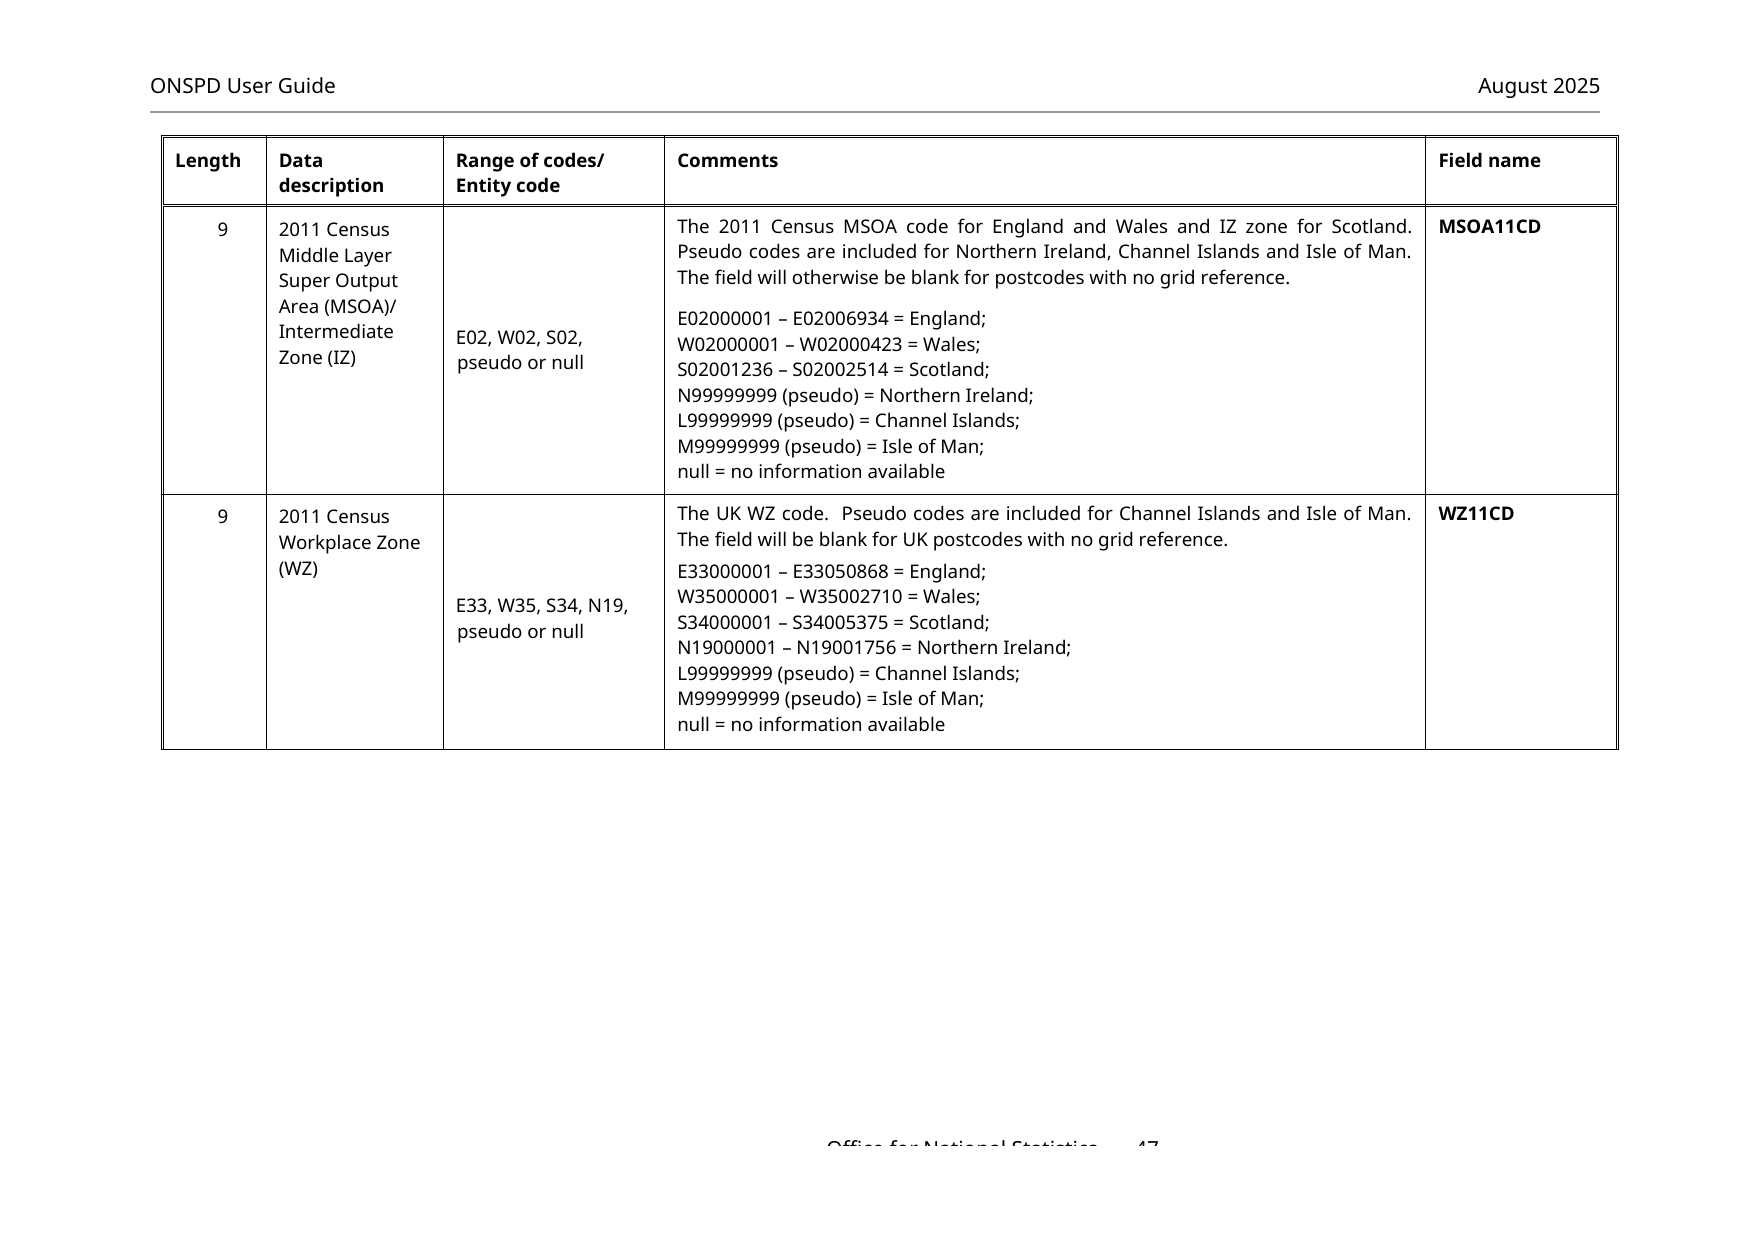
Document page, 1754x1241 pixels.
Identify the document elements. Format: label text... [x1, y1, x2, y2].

table_header Comments [665, 138, 1425, 204]
table_cell WZ11CD [1426, 495, 1616, 749]
table_cell 9 [164, 495, 266, 749]
table_cell The 2011 Census MSOA code for England and Wales and IZ zone for Scotland. Pseudo codes are included for Northern Ireland, Channel Islands and Isle of Man. The field will otherwise be blank for postcodes with no grid reference. E02000001 – E02006934 = England; W02000001 – W02000423 = Wales; S02001236 – S02002514 = Scotland; N99999999 (pseudo) = Northern Ireland; L99999999 (pseudo) = Channel Islands; M99999999 (pseudo) = Isle of Man; null = no information available [665, 207, 1425, 493]
table_header Length [164, 138, 266, 204]
table_header Range of codes/ Entity code [444, 138, 664, 204]
table_header Data description [267, 138, 443, 204]
table_cell 2011 Census Workplace Zone (WZ) [267, 495, 443, 749]
table_cell E02, W02, S02, pseudo or null [444, 207, 664, 493]
table_cell 9 [164, 207, 266, 493]
table_header Field name [1426, 138, 1616, 204]
table_cell The UK WZ code. Pseudo codes are included for Channel Islands and Isle of Man. The field will be blank for UK postcodes with no grid reference. E33000001 – E33050868 = England; W35000001 – W35002710 = Wales; S34000001 – S34005375 = Scotland; N19000001 – N19001756 = Northern Ireland; L99999999 (pseudo) = Channel Islands; M99999999 (pseudo) = Isle of Man; null = no information available [665, 495, 1425, 749]
table_cell 2011 Census Middle Layer Super Output Area (MSOA)/ Intermediate Zone (IZ) [267, 207, 443, 493]
table_cell MSOA11CD [1426, 207, 1616, 493]
table_cell E33, W35, S34, N19, pseudo or null [444, 495, 664, 749]
